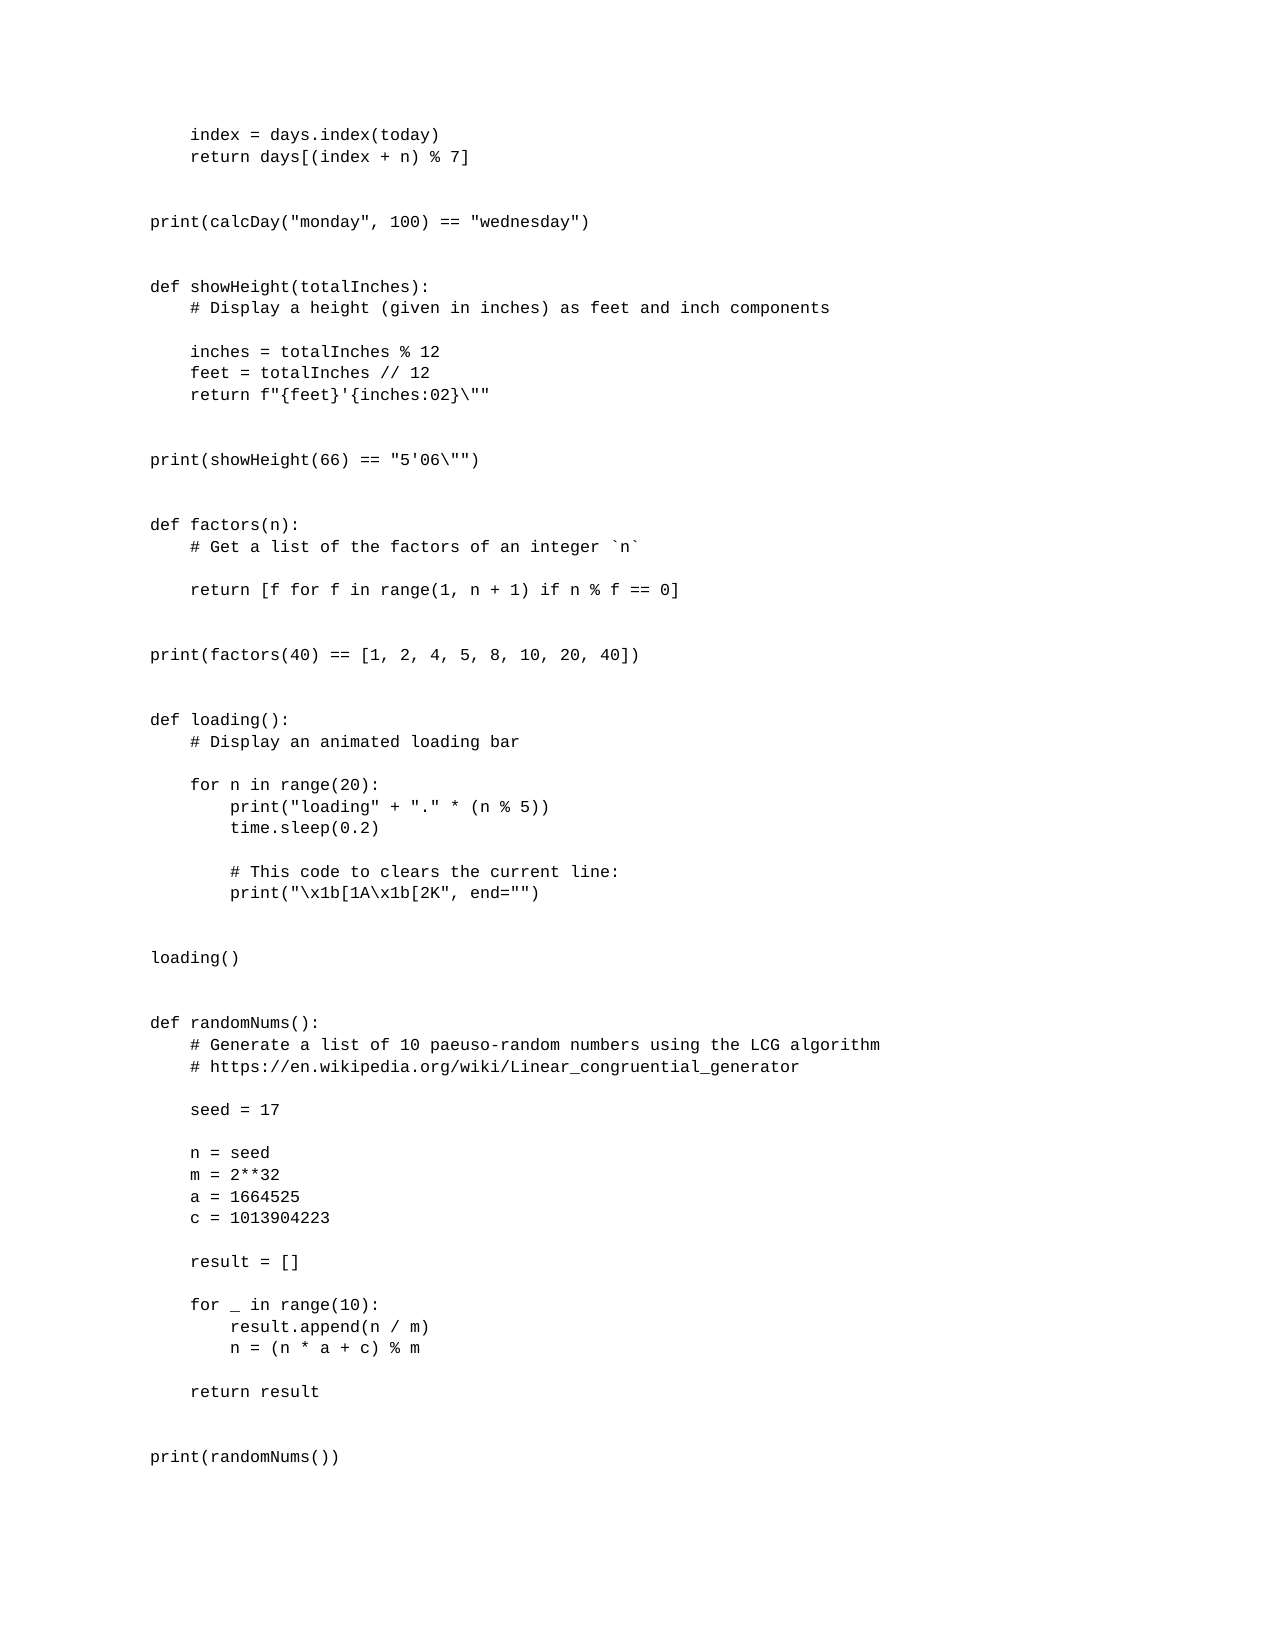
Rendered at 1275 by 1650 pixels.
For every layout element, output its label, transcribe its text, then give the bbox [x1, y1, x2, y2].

text print(showHeight(66) == "5'06\"") [150, 452, 1125, 471]
text for _ in range(10): [150, 1297, 1125, 1316]
text time.sleep(0.2) [150, 820, 1125, 839]
text inches = totalInches % 12 [150, 343, 1125, 362]
text print(calcDay("monday", 100) == "wednesday") [150, 213, 1125, 232]
text seed = 17 [150, 1102, 1125, 1121]
text # https://en.wikipedia.org/wiki/Linear_congruential_generator [150, 1058, 1125, 1077]
text index = days.index(today) [150, 127, 1125, 146]
text feet = totalInches // 12 [150, 365, 1125, 384]
text return [f for f in range(1, n + 1) if n % f == 0] [150, 582, 1125, 601]
text def loading(): [150, 712, 1125, 731]
text print("loading" + "." * (n % 5)) [150, 798, 1125, 817]
text # Get a list of the factors of an integer `n` [150, 538, 1125, 557]
text loading() [150, 950, 1125, 969]
text print(factors(40) == [1, 2, 4, 5, 8, 10, 20, 40]) [150, 647, 1125, 666]
text result.append(n / m) [150, 1318, 1125, 1337]
text n = (n * a + c) % m [150, 1340, 1125, 1359]
text for n in range(20): [150, 777, 1125, 796]
text # Generate a list of 10 paeuso-random numbers using the LCG algorithm [150, 1037, 1125, 1056]
text print(randomNums()) [150, 1448, 1125, 1467]
text n = seed [150, 1145, 1125, 1164]
text m = 2**32 [150, 1167, 1125, 1186]
text return days[(index + n) % 7] [150, 148, 1125, 167]
text result = [] [150, 1253, 1125, 1272]
text print("\x1b[1A\x1b[2K", end="") [150, 885, 1125, 904]
text def randomNums(): [150, 1015, 1125, 1034]
text c = 1013904223 [150, 1210, 1125, 1229]
text def factors(n): [150, 517, 1125, 536]
text return result [150, 1383, 1125, 1402]
text # Display a height (given in inches) as feet and inch components [150, 300, 1125, 319]
text # Display an animated loading bar [150, 733, 1125, 752]
text def showHeight(totalInches): [150, 278, 1125, 297]
text a = 1664525 [150, 1188, 1125, 1207]
text # This code to clears the current line: [150, 863, 1125, 882]
text return f"{feet}'{inches:02}\"" [150, 387, 1125, 406]
